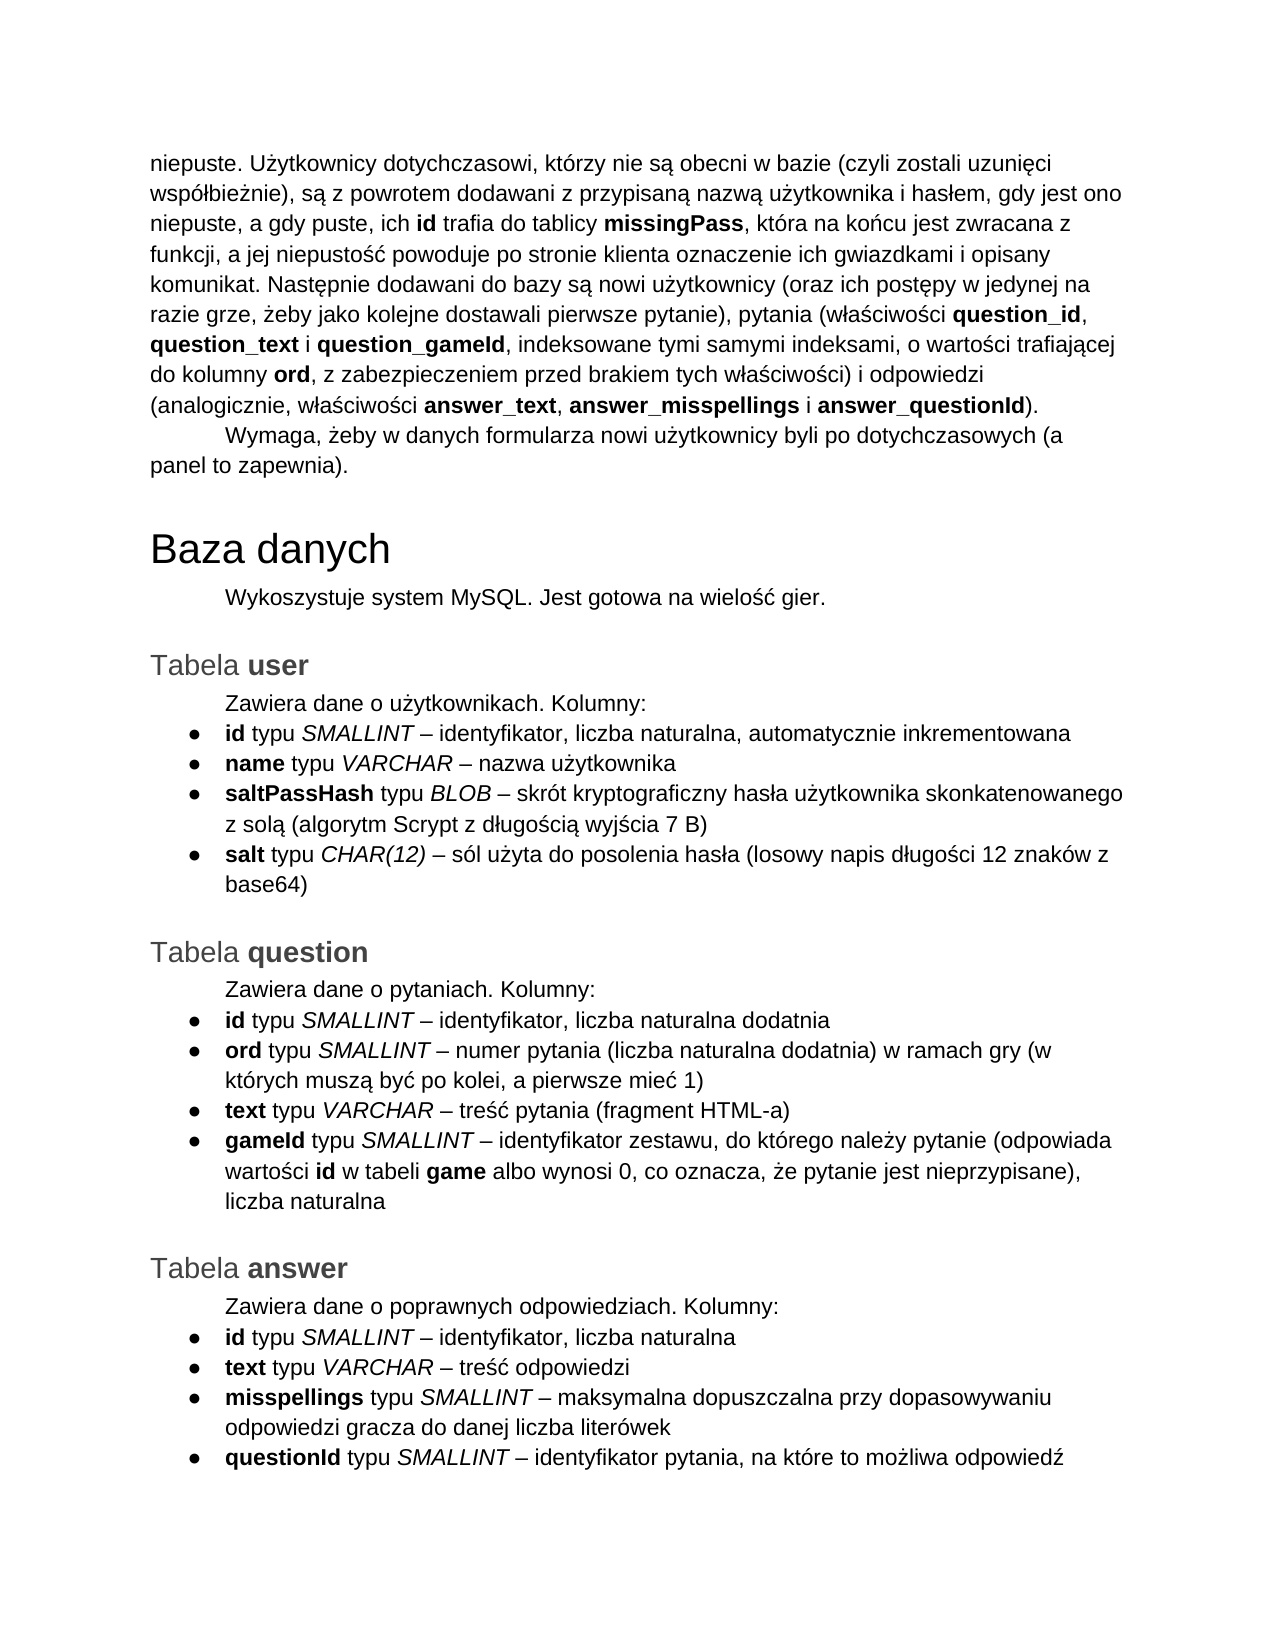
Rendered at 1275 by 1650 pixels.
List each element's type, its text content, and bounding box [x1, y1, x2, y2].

text Wykoszystuje system MySQL. Jest gotowa na wielość gier. [150, 584, 1125, 611]
list gameId typu SMALLINT – identyfikator zestawu, do którego należy pytanie (odpowiada wartości id w tabeli game albo wynosi 0, co oznacza, że pytanie jest nieprzypisane), liczba naturalna [187, 1127, 1125, 1214]
text niepuste. Użytkownicy dotychczasowi, którzy nie są obecni w bazie (czyli zostali uzunięci współbieżnie), są z powrotem dodawani z przypisaną nazwą użytkownika i hasłem, gdy jest ono niepuste, a gdy puste, ich id trafia do tablicy missingPass, która na końcu jest zwracana z funkcji, a jej niepustość powoduje po stronie klienta oznaczenie ich gwiazdkami i opisany komunikat. Następnie dodawani do bazy są nowi użytkownicy (oraz ich postępy w jedynej na razie grze, żeby jako kolejne dostawali pierwsze pytanie), pytania (właściwości question_id, question_text i question_gameId, indeksowane tymi samymi indeksami, o wartości trafiającej do kolumny ord, z zabezpieczeniem przed brakiem tych właściwości) i odpowiedzi (analogicznie, właściwości answer_text, answer_misspellings i answer_questionId). [150, 150, 1125, 418]
text Zawiera dane o pytaniach. Kolumny: [150, 976, 1125, 1003]
list questionId typu SMALLINT – identyfikator pytania, na które to możliwa odpowiedź [187, 1444, 1125, 1471]
list id typu SMALLINT – identyfikator, liczba naturalna [187, 1323, 1125, 1350]
list salt typu CHAR(12) – sól użyta do posolenia hasła (losowy napis długości 12 znaków z base64) [187, 841, 1125, 897]
text Zawiera dane o użytkownikach. Kolumny: [150, 690, 1125, 716]
subtitle Baza danych [150, 524, 1125, 572]
list id typu SMALLINT – identyfikator, liczba naturalna dodatnia [187, 1007, 1125, 1033]
list name typu VARCHAR – nazwa użytkownika [187, 750, 1125, 777]
subtitle Tabela answer [150, 1251, 1125, 1285]
subtitle Tabela question [150, 934, 1125, 968]
text Wymaga, żeby w danych formularza nowi użytkownicy byli po dotychczasowych (a panel to zapewnia). [150, 422, 1125, 478]
list ord typu SMALLINT – numer pytania (liczba naturalna dodatnia) w ramach gry (w których muszą być po kolei, a pierwsze mieć 1) [187, 1037, 1125, 1093]
text Zawiera dane o poprawnych odpowiedziach. Kolumny: [150, 1293, 1125, 1320]
list misspellings typu SMALLINT – maksymalna dopuszczalna przy dopasowywaniu odpowiedzi gracza do danej liczba literówek [187, 1384, 1125, 1441]
subtitle Tabela user [150, 648, 1125, 681]
list text typu VARCHAR – treść pytania (fragment HTML-a) [187, 1097, 1125, 1124]
list saltPassHash typu BLOB – skrót kryptograficzny hasła użytkownika skonkatenowanego z solą (algorytm Scrypt z długością wyjścia 7 B) [187, 780, 1125, 837]
list id typu SMALLINT – identyfikator, liczba naturalna, automatycznie inkrementowana [187, 720, 1125, 746]
list text typu VARCHAR – treść odpowiedzi [187, 1354, 1125, 1380]
